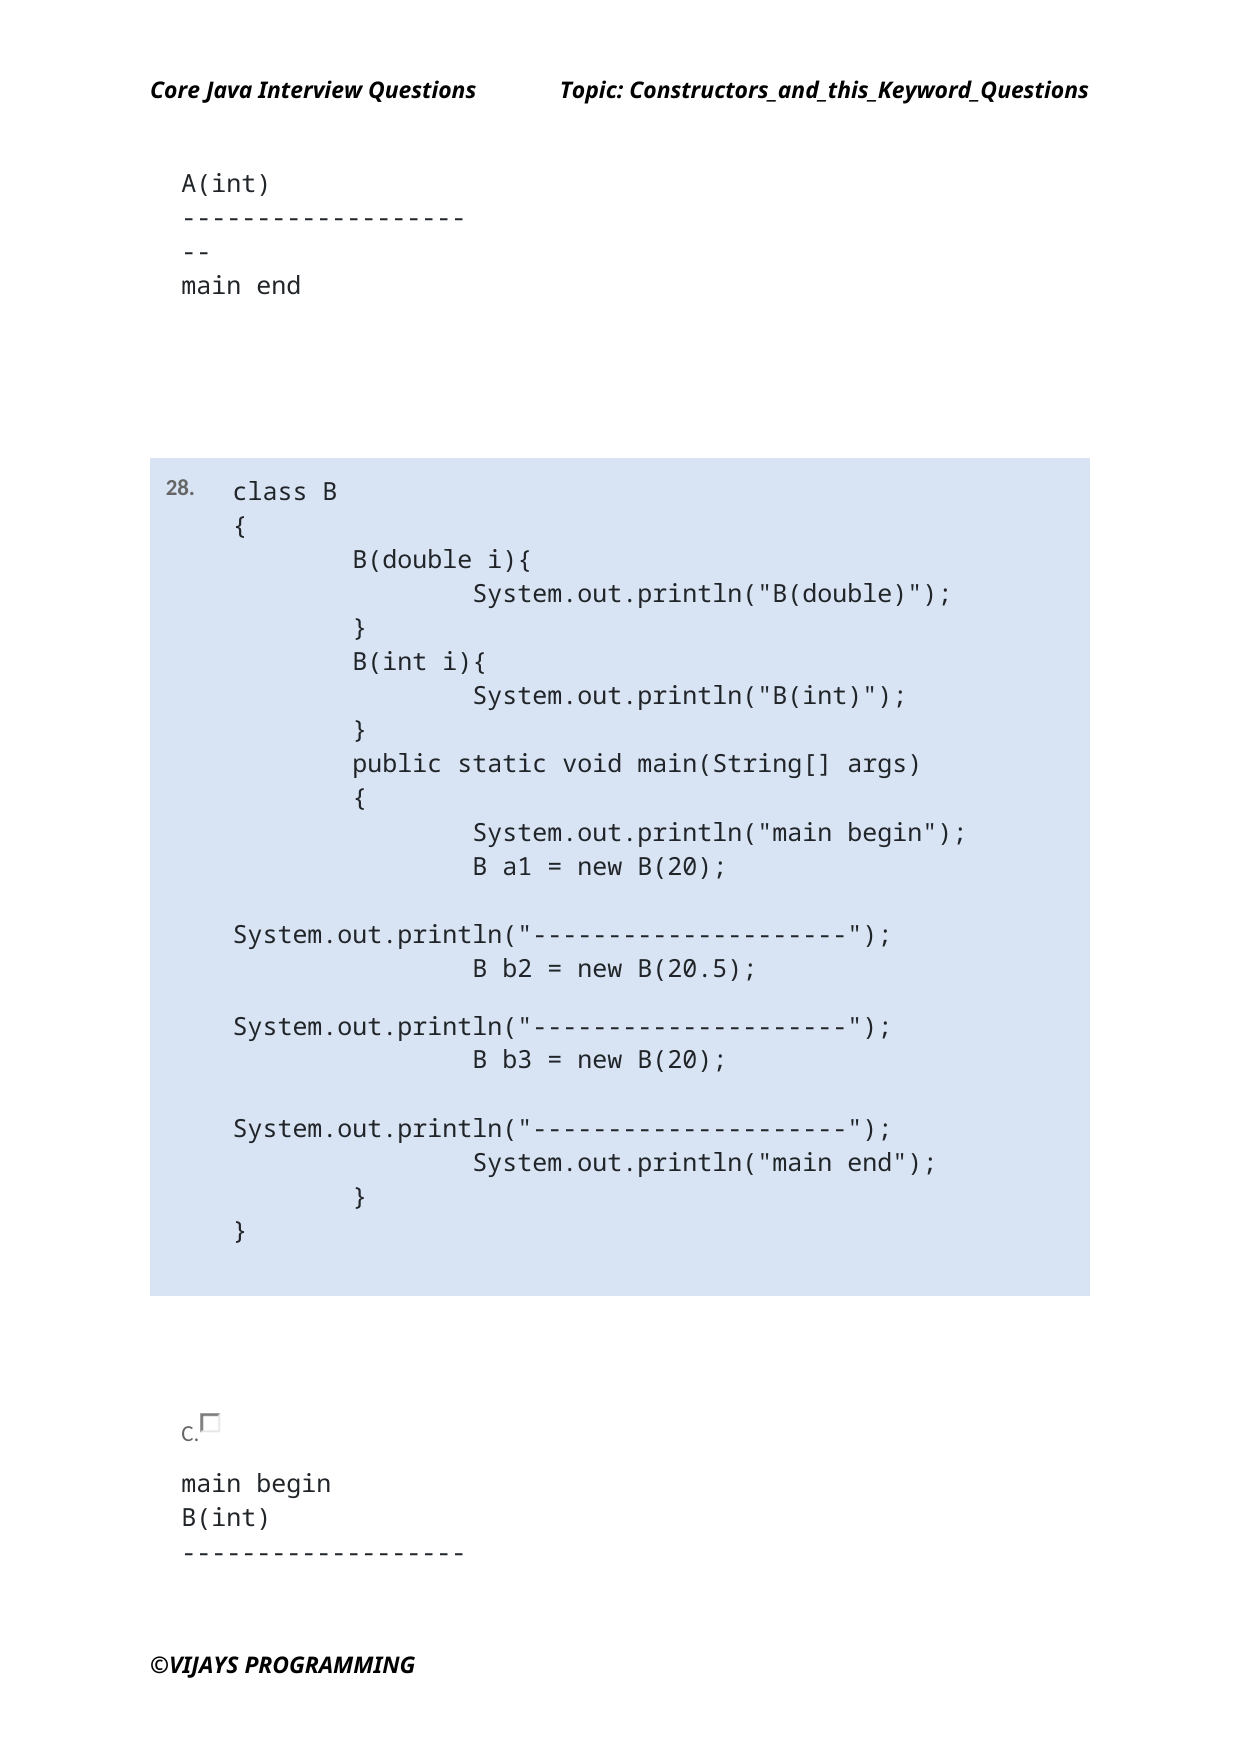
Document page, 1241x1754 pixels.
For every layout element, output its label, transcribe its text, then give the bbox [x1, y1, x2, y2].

table_header C. main begin B(int) [181, 1405, 470, 1568]
table_cell class B { B(double i){ System.out.println("B(double)"); } B(int i){ System.out.println("B(int)"); } public static void main(String[] args) { System.out.println("main begin"); B a1 = new B(20); System.out.println("---------------------"); B b2 = new B(20.5); System.out.println("---------------------"); B b3 = new B(20); System.out.println("---------------------"); System.out.println("main end"); } } [217, 458, 1090, 1296]
table_header --------------------- A(int) --------------------- main end [181, 166, 470, 302]
table_header [181, 349, 470, 395]
table_header [181, 395, 470, 442]
table_cell [150, 1296, 1090, 1584]
table_header [181, 1312, 470, 1359]
table_cell [150, 150, 1090, 458]
table_header [181, 1359, 470, 1405]
table_header [181, 302, 470, 349]
table_cell 28. [150, 458, 217, 1296]
